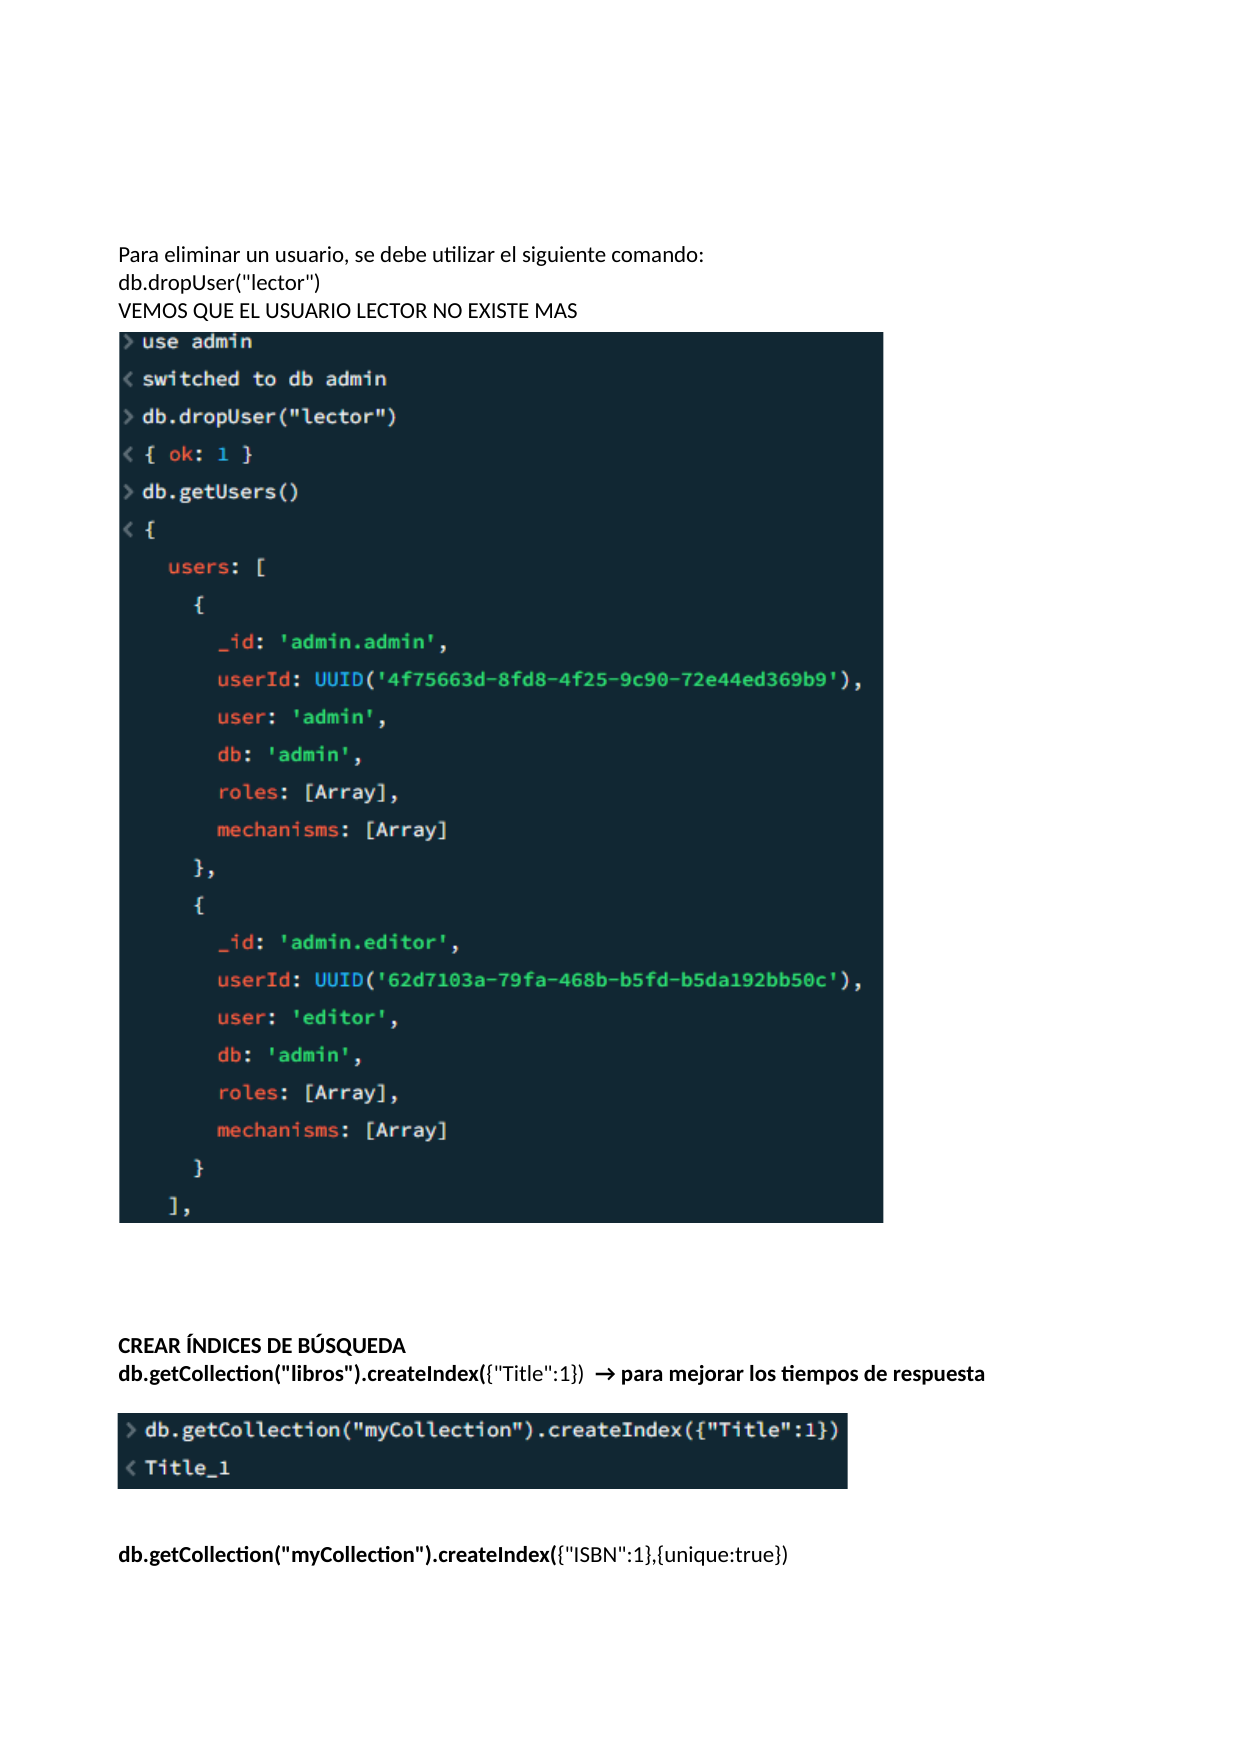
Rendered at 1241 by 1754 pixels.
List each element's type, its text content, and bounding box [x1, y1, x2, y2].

picture [119, 332, 884, 1223]
picture [117, 1413, 848, 1489]
text db.dropUser("lector") [118, 268, 1122, 296]
text CREAR ÍNDICES DE BÚSQUEDA [118, 1331, 1122, 1359]
text db.getCollection("myCollection").createIndex({"ISBN":1},{unique:true}) [118, 1540, 1122, 1568]
text Para eliminar un usuario, se debe utilizar el siguiente comando: [118, 240, 1122, 268]
text db.getCollection("libros").createIndex({"Title":1}) → para mejorar los tiempos de respuesta [118, 1359, 1122, 1387]
text VEMOS QUE EL USUARIO LECTOR NO EXISTE MAS [118, 296, 1122, 324]
